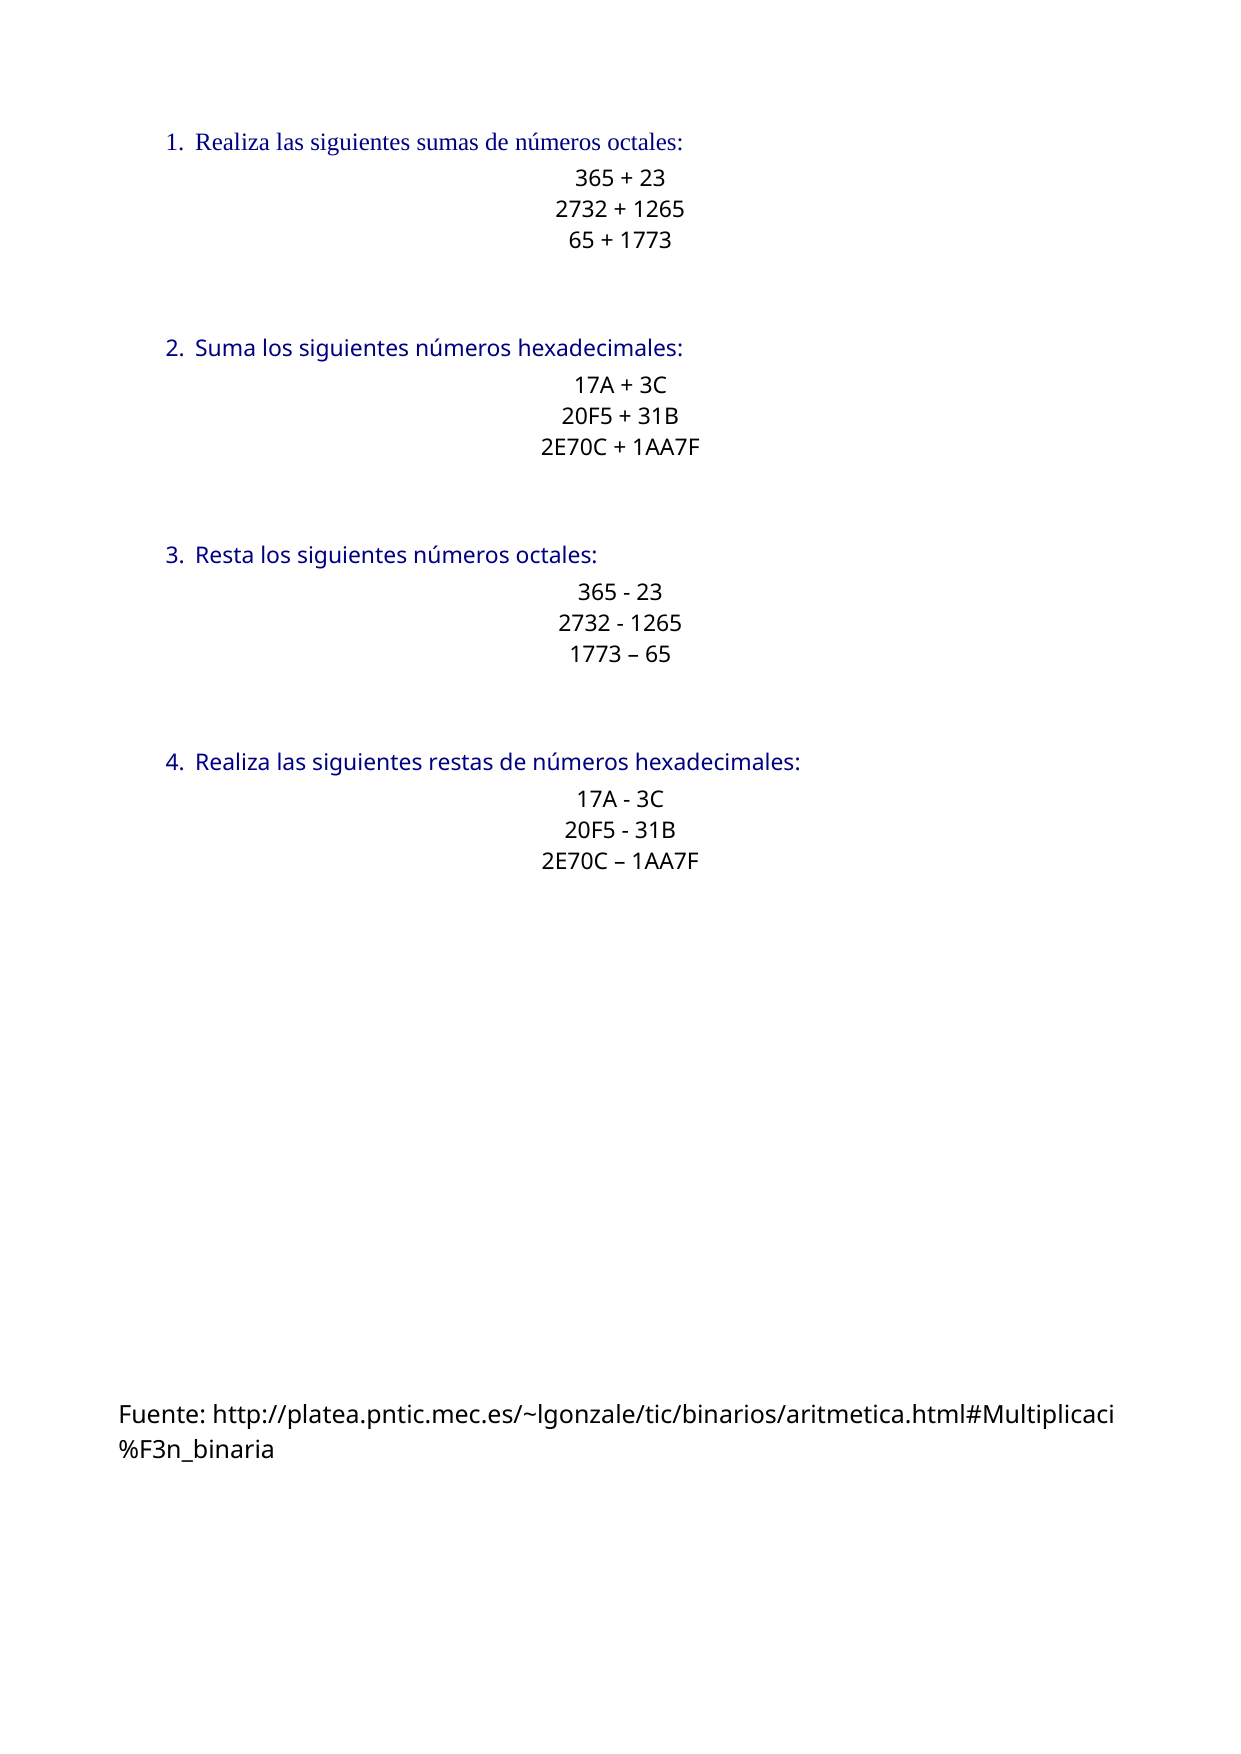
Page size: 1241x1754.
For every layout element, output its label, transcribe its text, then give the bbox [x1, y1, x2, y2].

table_header ARITMÉTICA BINARIA Operaciones elementales con números binarios Suma de números binarios Resta de números binarios Complemento a dos Complemento a uno Restar con el complemento a dos Multiplicar números binarios Dividir números binarios La Unidad Aritmético Lógica, en la CPU del procesador, es capaz de realizar operaciones aritméticas, con datos numéricos expresados en el sistema binario. Naturalmente, esas operaciones incluyen la adición, la sustracción, el producto y la división. Las operaciones se hacen del mismo modo que en el sistema decimal, pero debido a la sencillez del sistema de numeración, pueden hacerse algunas simplificaciones que facilitan mucho la realización de las operaciones. Suma en binario Para aprender a sumar, con cinco o seis años de edad, tuviste que memorizar las 100 combinaciones posibles que pueden darse al sumar dos dígitos decimales. La tabla de sumar, en binario, es mucho más sencilla que en decimal. Sólo hay que recordar cuatro combinaciones posibles: Las sumas 0 + 0, 0 + 1 y 1 + 0 son evidentes: 0 + 0 = 0 0 + 1 = 1 1 + 0 = 1 Pero la suma de 1+1, que sabemos que es 2 en el sistema decimal, debe escribirse en binario con dos cifras (10) y, por tanto 1+1 es 0 y se arrastra una unidad, que se suma a la posición siguiente a la izquierda. Veamos algunos ejemplos: 010 + 101 = 111 210 + 510 = 710 001101 + 100101 = 110010 1310 + 3710 = 5010 1011011 + 1011010 = 10110101 9110 + 9010 = 18110 110111011 + 100111011 = 1011110110 44310 + 31510 = 75810 Ejercicio 1: Realiza las siguientes sumas de números binarios: 111011 + 110 111110111 + 111001 10111 + 11011 + 10111 Sustracción en binario La técnica de la resta en binario es, nuevamente, igual que la misma operación en el sistema decimal. Pero conviene repasar la operación de restar en decimal para comprender la operación binaria, que es más sencilla. Los términos que intervienen en la resta se llaman minuendo, sustraendo y diferencia. Las restas 0 - 0, 1 - 0 y 1 - 1 son evidentes: 0 – 0 = 0 1 – 0 = 1 1 – 1 = 0 La resta 0 - 1 se resuelve, igual que en el sistema decimal, tomando una unidad prestada de la posición siguiente: 10 - 1, es decir, 210 – 110 = 1. Esa unidad prestada debe devolverse, sumándola, a la posición siguiente. Veamos algunos ejemplos: 111 – 101 = 010 710 – 510 = 210 10001 – 01010 = 00111 1710 – 1010 = 710 11011001 – 10101011 = 00101110 21710 – 17110 = 4610 111101001 – 101101101 = 001111100 48910 – 36510 = 12410 Ejercicio 2: Realiza las siguientes restas de números binarios y comprueba los resultados convirtiéndolos al sistema decimal: 111011 - 110 111110111 - 111001 1010111 - 11011 – 10011 A pesar de lo sencillo que es el procedimiento de restar, es facil confundirse. Tenemos interiorizado el sistema decimal y hemos aprendido a restar mecánicamente, sin detenernos a pensar en el significado del arrastre. Para simplificar las restas y reducir la posibilidad de cometer errores hay varias soluciones: Dividir los números largos en grupos. En el siguiente ejemplo, vemos cómo se divide una resta larga en tres restas cortas: 100110011101 1001 1001 1101 010101110010 0101 0111 0010 010000101011 0100 0010 1011 Calculando el complemento a dos del sustraendo Complemento a dos El complemento a dos de un número N, compuesto por n bits, se define como: C2N = 2n – N Veamos un ejemplo: tomemos el número N = 1011012, que tiene 6 bits, y calculemos su complemento a dos: N = 4510 n = 6 26 = 64 y, por tanto: C2N = 64 – 45 = 19 = 0100112 Ejercicio 3: Calcula el complemento a dos de los siguientes números: 11001, 10001011, 110011010 Complemento a uno El complemento a uno de un número N, compuesto por n bits es, por definición, una unidad menor que el complemento a dos, es decir: C1N = C2N - 1 y, por la misma razón: C2N = C1N + 1 Calculemos el complemento a uno del mismo número del ejemplo anterior: siendo N = 101101, y su complemento a dos C2N = 010011 C1N = C2N – 1 = 010011 – 000001 = 010010 C1N = 010010 Da la sensación de que calcular el complemento a uno no es más que una forma elegante de comlicarse la vida, y que no va a ser más sencillo restar utilizando el complemento a dos, porque el procedimiento para calcular el complemento a dos es más difícil y laborioso que la propia resta. Pero es mucho más sencillo de lo que parece. En realidad, el complemento a uno de un número binario es el número resultante de invertir los UNOS y CEROS de dicho número. Por ejemplo si: N = 110100101 obtenemos su complemento a uno invirtiendo ceros y unos, con lo que resulta: C1N = 001011010 y su complemento a dos es: C2N = C1N + 1 = 001011011 ¡es muy fácil! Veamos otro ejemplo de cálculo de complementos. Sea: N = 0110110101 El complemento a uno es: C1N = 1001001010 y el complemento a dos es: C2N = 1001001011 Restar en binario usando el complemento a dos Y, por fin, vamos a ver cómo facilita la resta el complemento. La resta binaria de dos números puede obtenerse sumando al minuendo el complemento a dos del sustraendo. Veamos algunos ejemplos: Primer ejemplo: Hagamos la siguiente resta, 91 – 46 = 45, en binario: 1011011 – 0101110 = 0101101 Tiene alguna dificultad, cuando se acumulan los arrastres a la resta siguiente. Pero esta misma resta puede hacerse como una suma, utilizando el complemento a dos del sustraendo: 1011011 + 1010010 = 0101101 En el resultado de la suma nos sobra un bit, que se desborda por la izquierda. Pero, como el número resultante no puede ser más largo que el minuendo, el bit sobrante se desprecia. Segundo ejemplo: Hagamos esta otra resta, 219 – 23 = 196, utilizando el complemento a dos: 21910 = 110110112, 2310 = 000101112 C223 = 11101001 El resultado de la resta será: 11011011 + 11101001 = 111000100 Y, despreciando el bit que se desborda por la izquierda, llegamos al resultado correcto: 110001002 = 19610 ¡Qué fácil! Ejercicio 4: Haz las siguientes restas binarias utilizando la técnica del complemento a dos. Al terminar, comprueba los resultados haciendo la resta en el sistema decimal: 11010001101 – 1000111101 10110011101 - 1110101 Multiplicación binaria La multiplicación en binario es más fácil que en cualquier otro sistema de numeración. Como los factores de la multiplicación sólo pueden ser CEROS o UNOS, el producto sólo puede ser CERO o UNO. En otras palabras, las tablas de multiplicar del cero y del uno son muy fáciles de aprender: En un ordenador, sin embargo, la operación de multiplicar se realiza mediante sumas repetidas. Eso crea algunos problemas en la programación porque cada suma de dos UNOS origina un arrastre, que se resuelven contando el número de UNOS y de arrastres en cada columna. Si el número de UNOS es par, la suma es un CERO y si es impar, un UNO. Luego, para determinar los arrastres a la posición superior, se cuentan las parejas de UNOS. Veamos, por ejemplo, una multiplicación: Para comprobar que el resultado es correcto, convertimos los factores y el resultado al sistema decimal: 3349 * 13 = 43537 ¡correcto! Ejercicio 5: Haz las siguientes multiplicaciones binarias. Al terminar, comprueba los resultados haciendo las multiplicaciones en el sistema decimal: 10110101000101 x 1011 10100001111011 x 10011 División binaria Igual que en el producto, la división es muy fácil de realizar, porque no son posibles en el cociente otras cifras que UNOS y CEROS. Consideremos el siguiente ejemplo, 42 : 6 = 7, en binario: Se intenta dividir el dividendo por el divisor, empezando por tomar en ambos el mismo número de cifras (100 entre 110, en el ejemplo). Si no puede dividirse, se intenta la división tomando un dígito más (1001 entre 100). Si la división es posible, entonces, el divisor sólo podrá estar contenido una vez en el dividendo, es decir, la primera cifra del cociente es un UNO. En ese caso, el resultado de multiplicar el divisor por 1 es el propio divisor. Restamos las cifras del dividendo del divisor y bajamos la cifra siguiente. El procedimiento de división continúa del mismo modo que en el sistema decimal. Ejercicio 5: Haz las siguientes divisiones binarias. Al terminar, comprueba los resultados haciendo las divisiones en el sistema decimal: 10110101000101 : 1011 10100001111011 : 10011 Luis González Profesor de Tecnologías de la Información I.E.S. Santa Eugenia (Madrid) EJERCICIOS adicionales Realiza las siguientes sumas de números octales: 365 + 23 2732 + 1265 65 + 1773 Suma los siguientes números hexadecimales: 17A + 3C 20F5 + 31B 2E70C + 1AA7F Resta los siguientes números octales: 365 - 23 2732 - 1265 1773 – 65 Realiza las siguientes restas de números hexadecimales: 17A - 3C 20F5 - 31B 2E70C – 1AA7F [118, 118, 1122, 880]
text Fuente: http://platea.pntic.mec.es/~lgonzale/tic/binarios/aritmetica.html#Multiplicaci%F3n_binaria [118, 1397, 1122, 1465]
